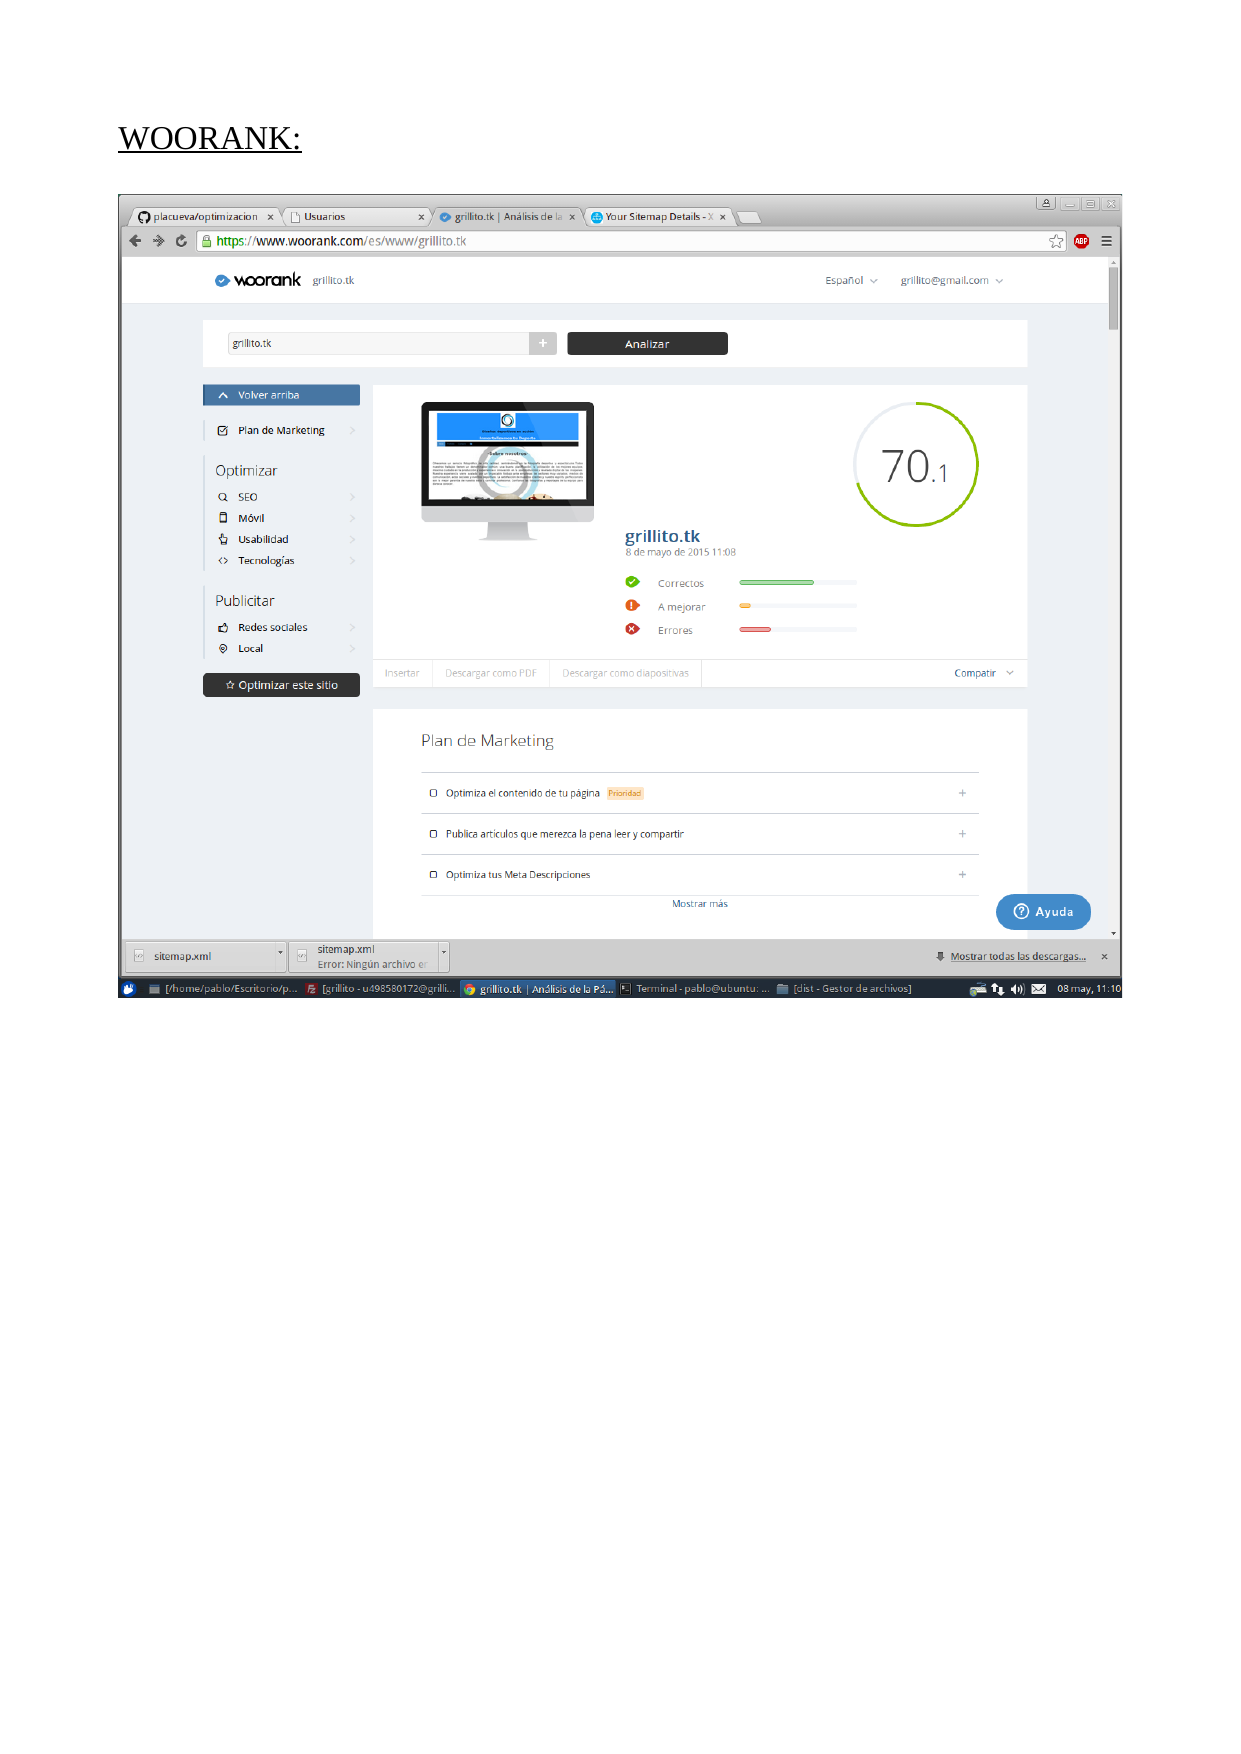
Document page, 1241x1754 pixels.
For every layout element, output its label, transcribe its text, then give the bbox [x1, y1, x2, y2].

picture [118, 194, 1123, 998]
text WOORANK: [118, 118, 1122, 156]
